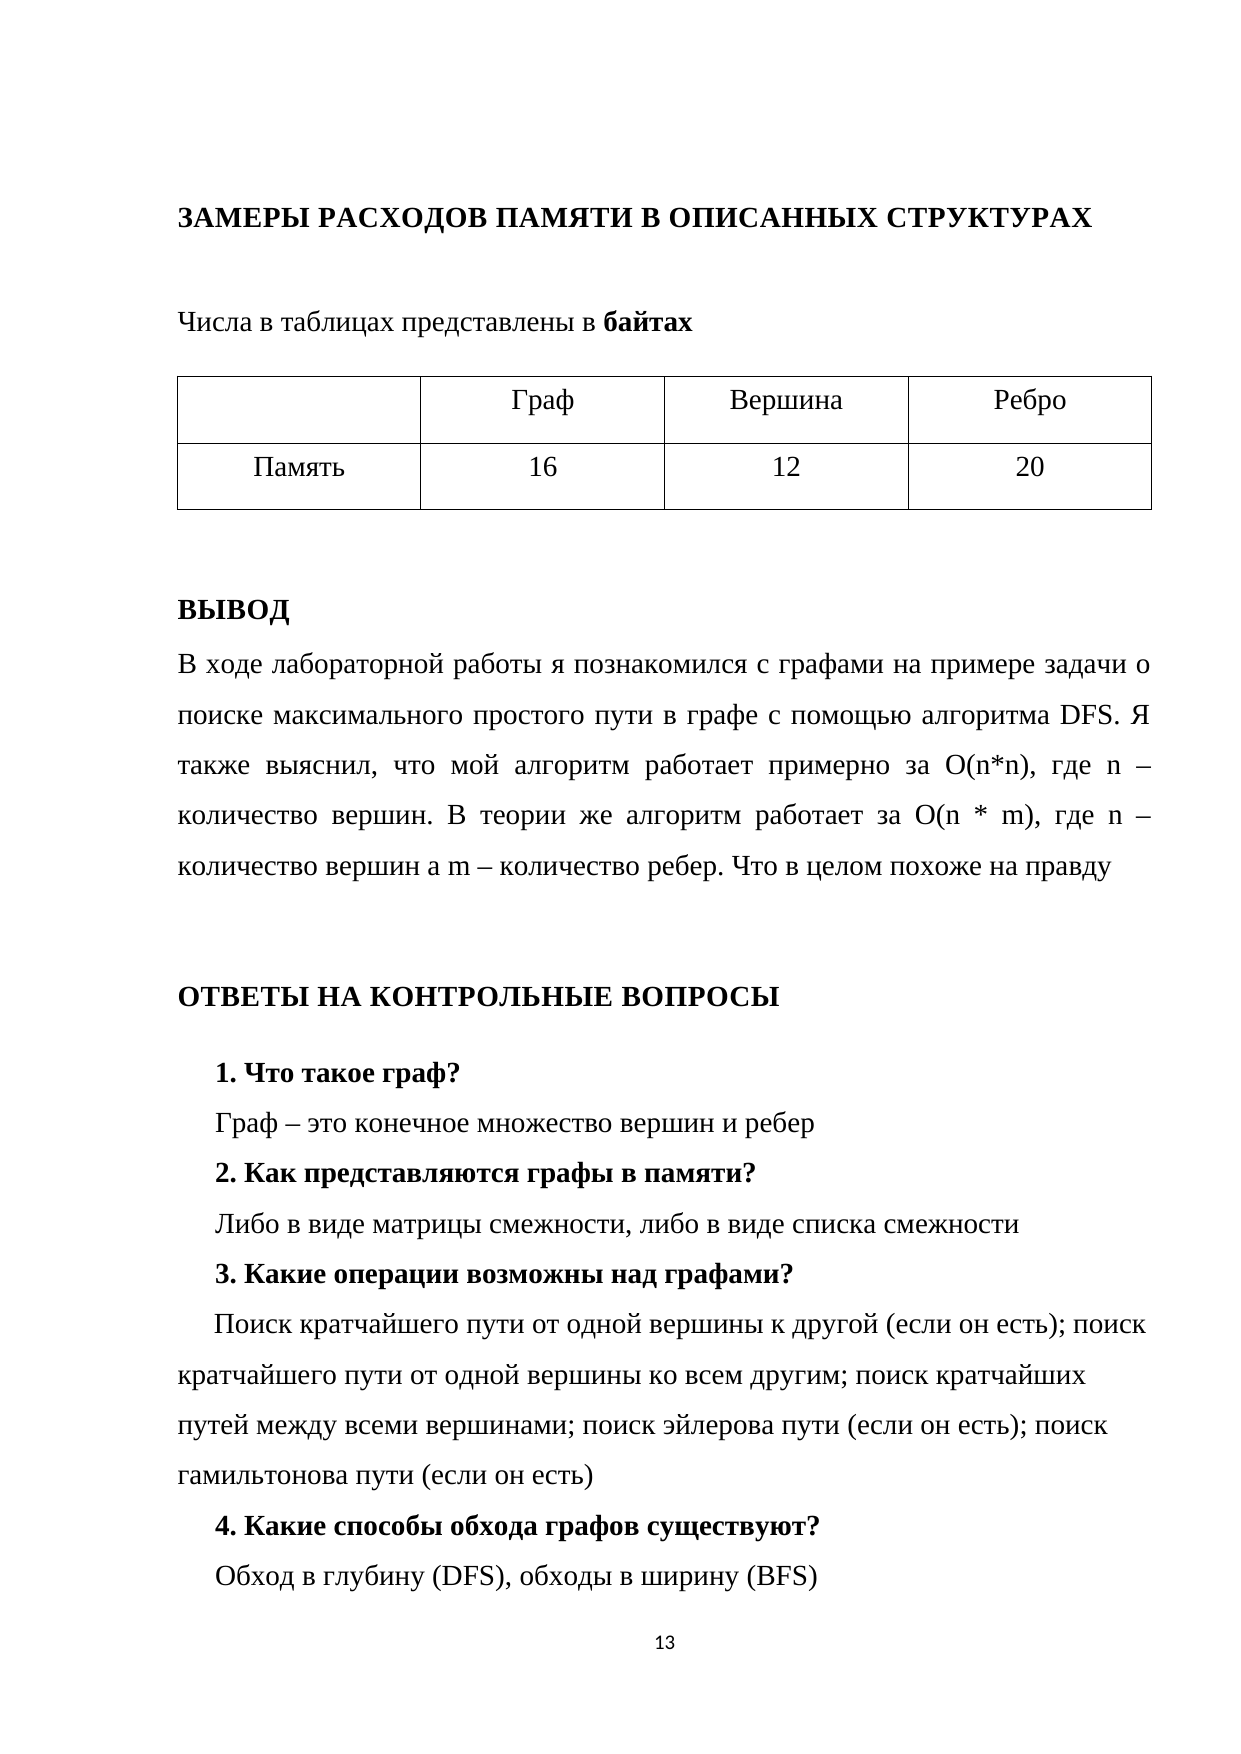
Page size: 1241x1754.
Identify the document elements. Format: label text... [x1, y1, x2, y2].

subtitle ВЫВОД [177, 592, 1152, 626]
table_header [178, 377, 420, 442]
table_header Вершина [665, 377, 908, 442]
subtitle ЗАМЕРЫ РАСХОДОВ ПАМЯТИ В ОПИСАННЫХ СТРУКТУРАХ [177, 200, 1152, 233]
list 4. Какие способы обхода графов существуют? [215, 1508, 1152, 1541]
table_cell 16 [421, 444, 664, 509]
list Поиск кратчайшего пути от одной вершины к другой (если он есть); поиск кратчайшего пути от одной вершины ко всем другим; поиск кратчайших путей между всеми вершинами; поиск эйлерова пути (если он есть); поиск гамильтонова пути (если он есть) [177, 1306, 1152, 1491]
list 3. Какие операции возможны над графами? [215, 1256, 1152, 1290]
list Граф – это конечное множество вершин и ребер [215, 1105, 1152, 1139]
list 2. Как представляются графы в памяти? [215, 1156, 1152, 1189]
list 1. Что такое граф? [215, 1055, 1152, 1088]
list В ходе лабораторной работы я познакомился с графами на примере задачи о поиске максимального простого пути в графе с помощью алгоритма DFS. Я также выяснил, что мой алгоритм работает примерно за О(n*n), где n – количество вершин. В теории же алгоритм работает за О(n * m), где n – количество вершин а m – количество ребер. Что в целом похоже на правду [177, 646, 1152, 881]
subtitle ОТВЕТЫ НА КОНТРОЛЬНЫЕ ВОПРОСЫ [177, 979, 1152, 1013]
table_header Ребро [909, 377, 1151, 442]
table_header Граф [421, 377, 664, 442]
list Числа в таблицах представлены в байтах [177, 304, 1152, 338]
table_cell Память [178, 444, 420, 509]
list Либо в виде матрицы смежности, либо в виде списка смежности [215, 1206, 1152, 1239]
list Обход в глубину (DFS), обходы в ширину (BFS) [215, 1558, 1152, 1592]
table_cell 12 [665, 444, 908, 509]
table_cell 20 [909, 444, 1151, 509]
